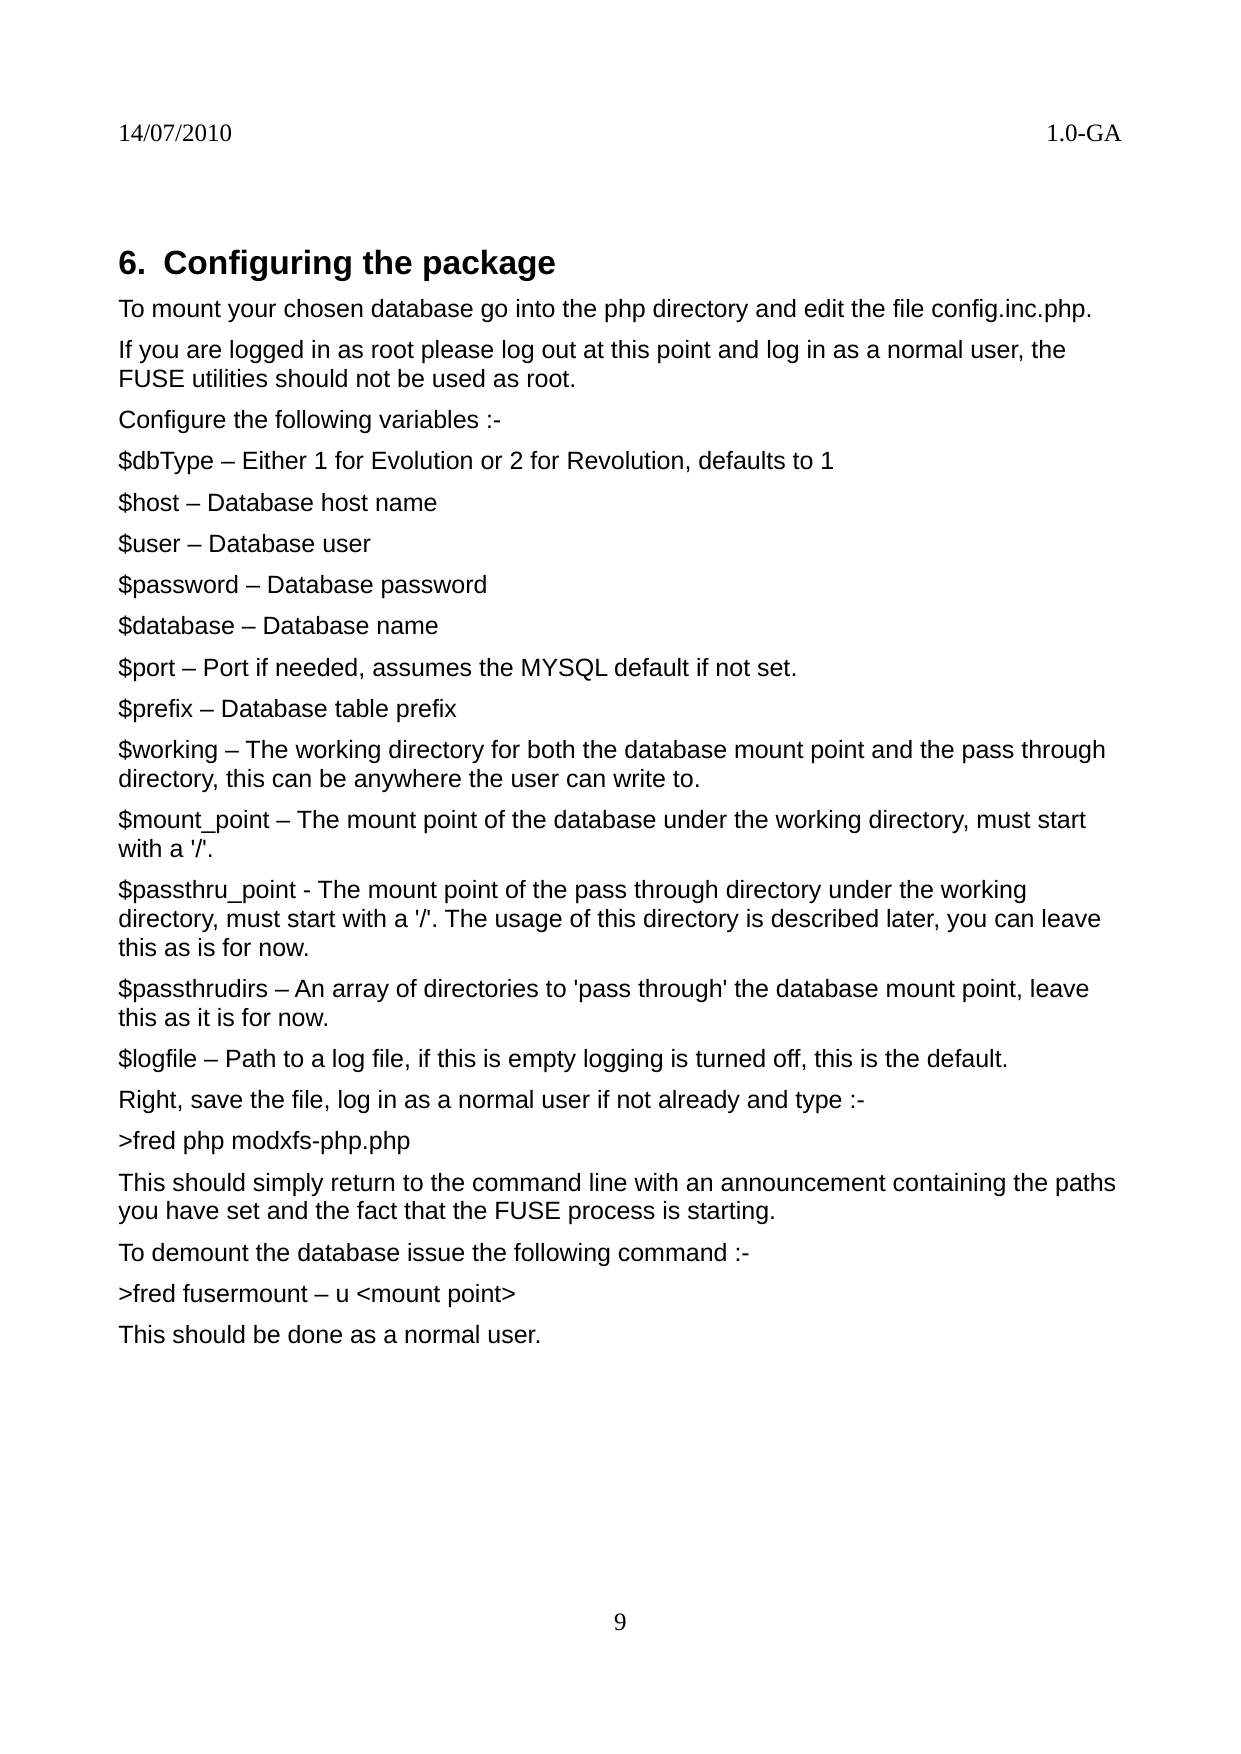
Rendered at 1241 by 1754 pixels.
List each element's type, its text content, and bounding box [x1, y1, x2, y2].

text $user – Database user [118, 529, 1122, 557]
text $logfile – Path to a log file, if this is empty logging is turned off, this is the default. [118, 1044, 1122, 1072]
text $passthru_point - The mount point of the pass through directory under the working directory, must start with a '/'. The usage of this directory is described later, you can leave this as is for now. [118, 875, 1122, 961]
subtitle Configuring the package [118, 243, 1122, 281]
text Configure the following variables :- [118, 405, 1122, 434]
text >fred fusermount – u <mount point> [118, 1279, 1122, 1307]
text $dbType – Either 1 for Evolution or 2 for Revolution, defaults to 1 [118, 446, 1122, 475]
text >fred php modxfs-php.php [118, 1126, 1122, 1155]
text $port – Port if needed, assumes the MYSQL default if not set. [118, 652, 1122, 681]
text $database – Database name [118, 611, 1122, 640]
text $prefix – Database table prefix [118, 694, 1122, 722]
text $passthrudirs – An array of directories to 'pass through' the database mount point, leave this as it is for now. [118, 974, 1122, 1031]
text $working – The working directory for both the database mount point and the pass through directory, this can be anywhere the user can write to. [118, 735, 1122, 792]
text $mount_point – The mount point of the database under the working directory, must start with a '/'. [118, 805, 1122, 862]
text Right, save the file, log in as a normal user if not already and type :- [118, 1085, 1122, 1114]
text To demount the database issue the following command :- [118, 1237, 1122, 1266]
text If you are logged in as root please log out at this point and log in as a normal user, the FUSE utilities should not be used as root. [118, 335, 1122, 392]
text $password – Database password [118, 570, 1122, 599]
text $host – Database host name [118, 487, 1122, 516]
text To mount your chosen database go into the php directory and edit the file config.inc.php. [118, 294, 1122, 322]
text This should simply return to the command line with an announcement containing the paths you have set and the fact that the FUSE process is starting. [118, 1167, 1122, 1225]
text This should be done as a normal user. [118, 1320, 1122, 1349]
